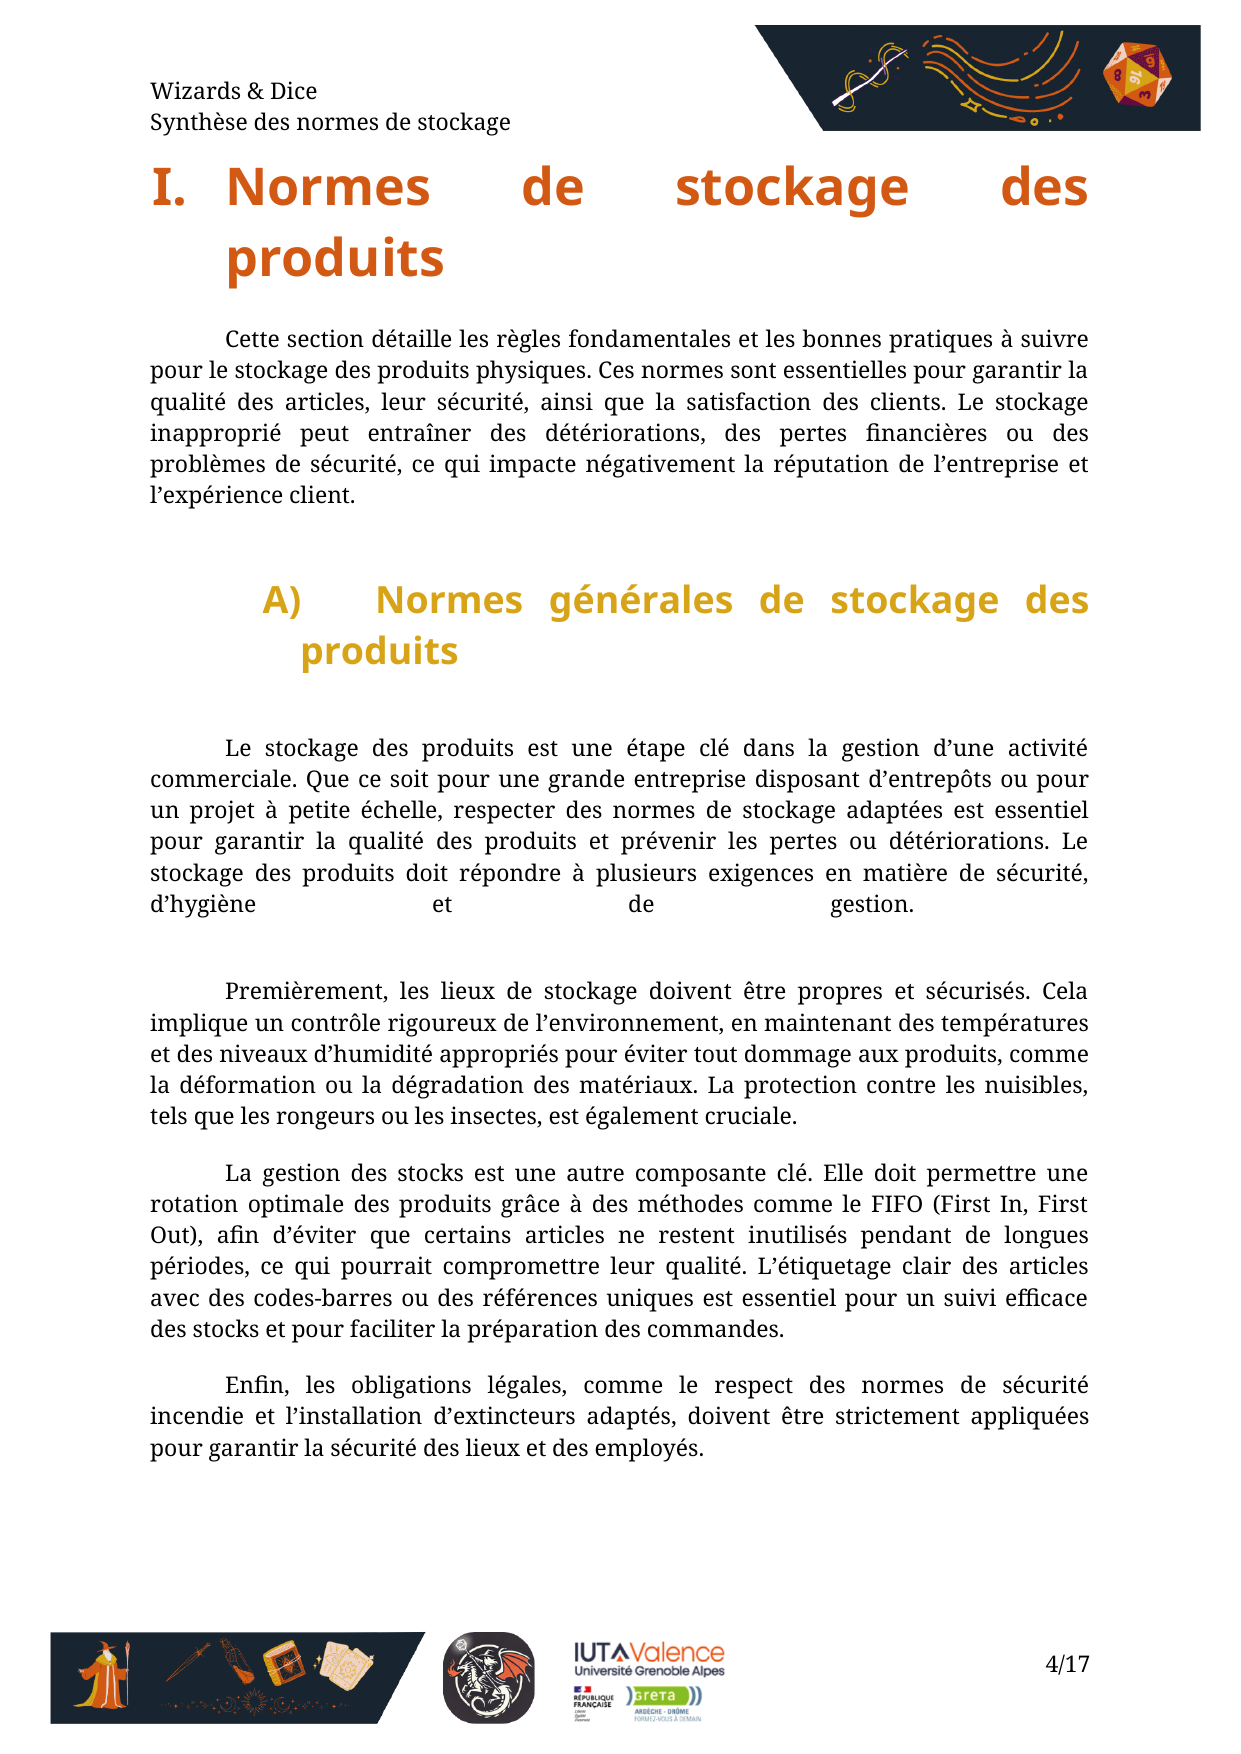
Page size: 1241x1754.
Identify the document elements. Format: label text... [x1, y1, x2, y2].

text Cette section détaille les règles fondamentales et les bonnes pratiques à suivre pour le stockage des produits physiques. Ces normes sont essentielles pour garantir la qualité des articles, leur sécurité, ainsi que la satisfaction des clients. Le stockage inapproprié peut entraîner des détériorations, des pertes financières ou des problèmes de sécurité, ce qui impacte négativement la réputation de l’entreprise et l’expérience client. [150, 323, 1090, 511]
text Le stockage des produits est une étape clé dans la gestion d’une activité commerciale. Que ce soit pour une grande entreprise disposant d’entrepôts ou pour un projet à petite échelle, respecter des normes de stockage adaptées est essentiel pour garantir la qualité des produits et prévenir les pertes ou détériorations. Le stockage des produits doit répondre à plusieurs exigences en matière de sécurité, d’hygiène et de gestion. [150, 731, 1090, 950]
text Premièrement, les lieux de stockage doivent être propres et sécurisés. Cela implique un contrôle rigoureux de l’environnement, en maintenant des températures et des niveaux d’humidité appropriés pour éviter tout dommage aux produits, comme la déformation ou la dégradation des matériaux. La protection contre les nuisibles, tels que les rongeurs ou les insectes, est également cruciale. [150, 975, 1090, 1131]
subtitle Normes générales de stockage des produits [262, 573, 1090, 675]
text Enfin, les obligations légales, comme le respect des normes de sécurité incendie et l’installation d’extincteurs adaptés, doivent être strictement appliquées pour garantir la sécurité des lieux et des employés. [150, 1369, 1090, 1463]
picture [748, 25, 1214, 132]
text La gestion des stocks est une autre composante clé. Elle doit permettre une rotation optimale des produits grâce à des méthodes comme le FIFO (First In, First Out), afin d’éviter que certains articles ne restent inutilisés pendant de longues périodes, ce qui pourrait compromettre leur qualité. L’étiquetage clair des articles avec des codes-barres ou des références uniques est essentiel pour un suivi efficace des stocks et pour faciliter la préparation des commandes. [150, 1156, 1090, 1344]
subtitle Normes de stockage des produits [187, 150, 1090, 292]
picture [42, 1628, 749, 1733]
